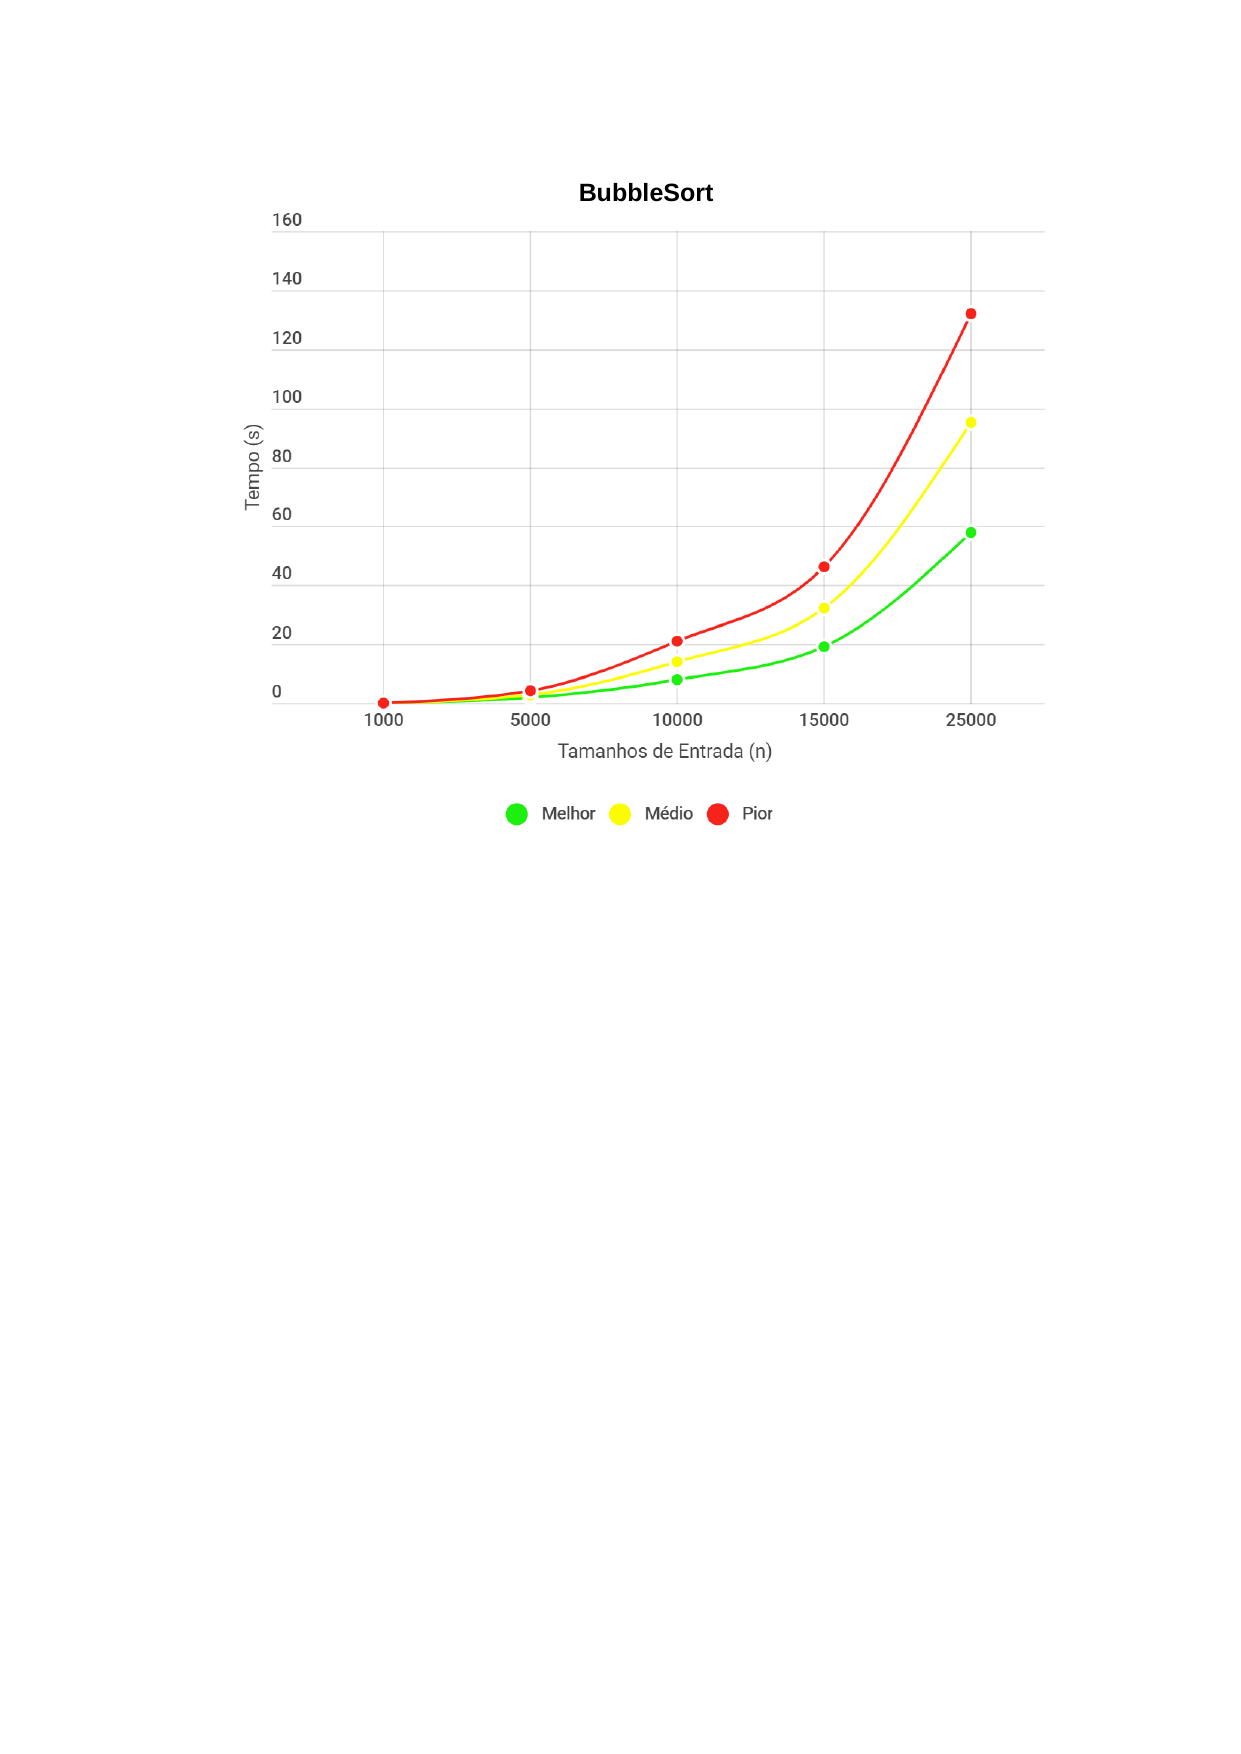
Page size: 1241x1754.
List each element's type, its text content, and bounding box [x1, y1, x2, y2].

picture [177, 209, 1115, 835]
text BubbleSort [177, 148, 1114, 207]
